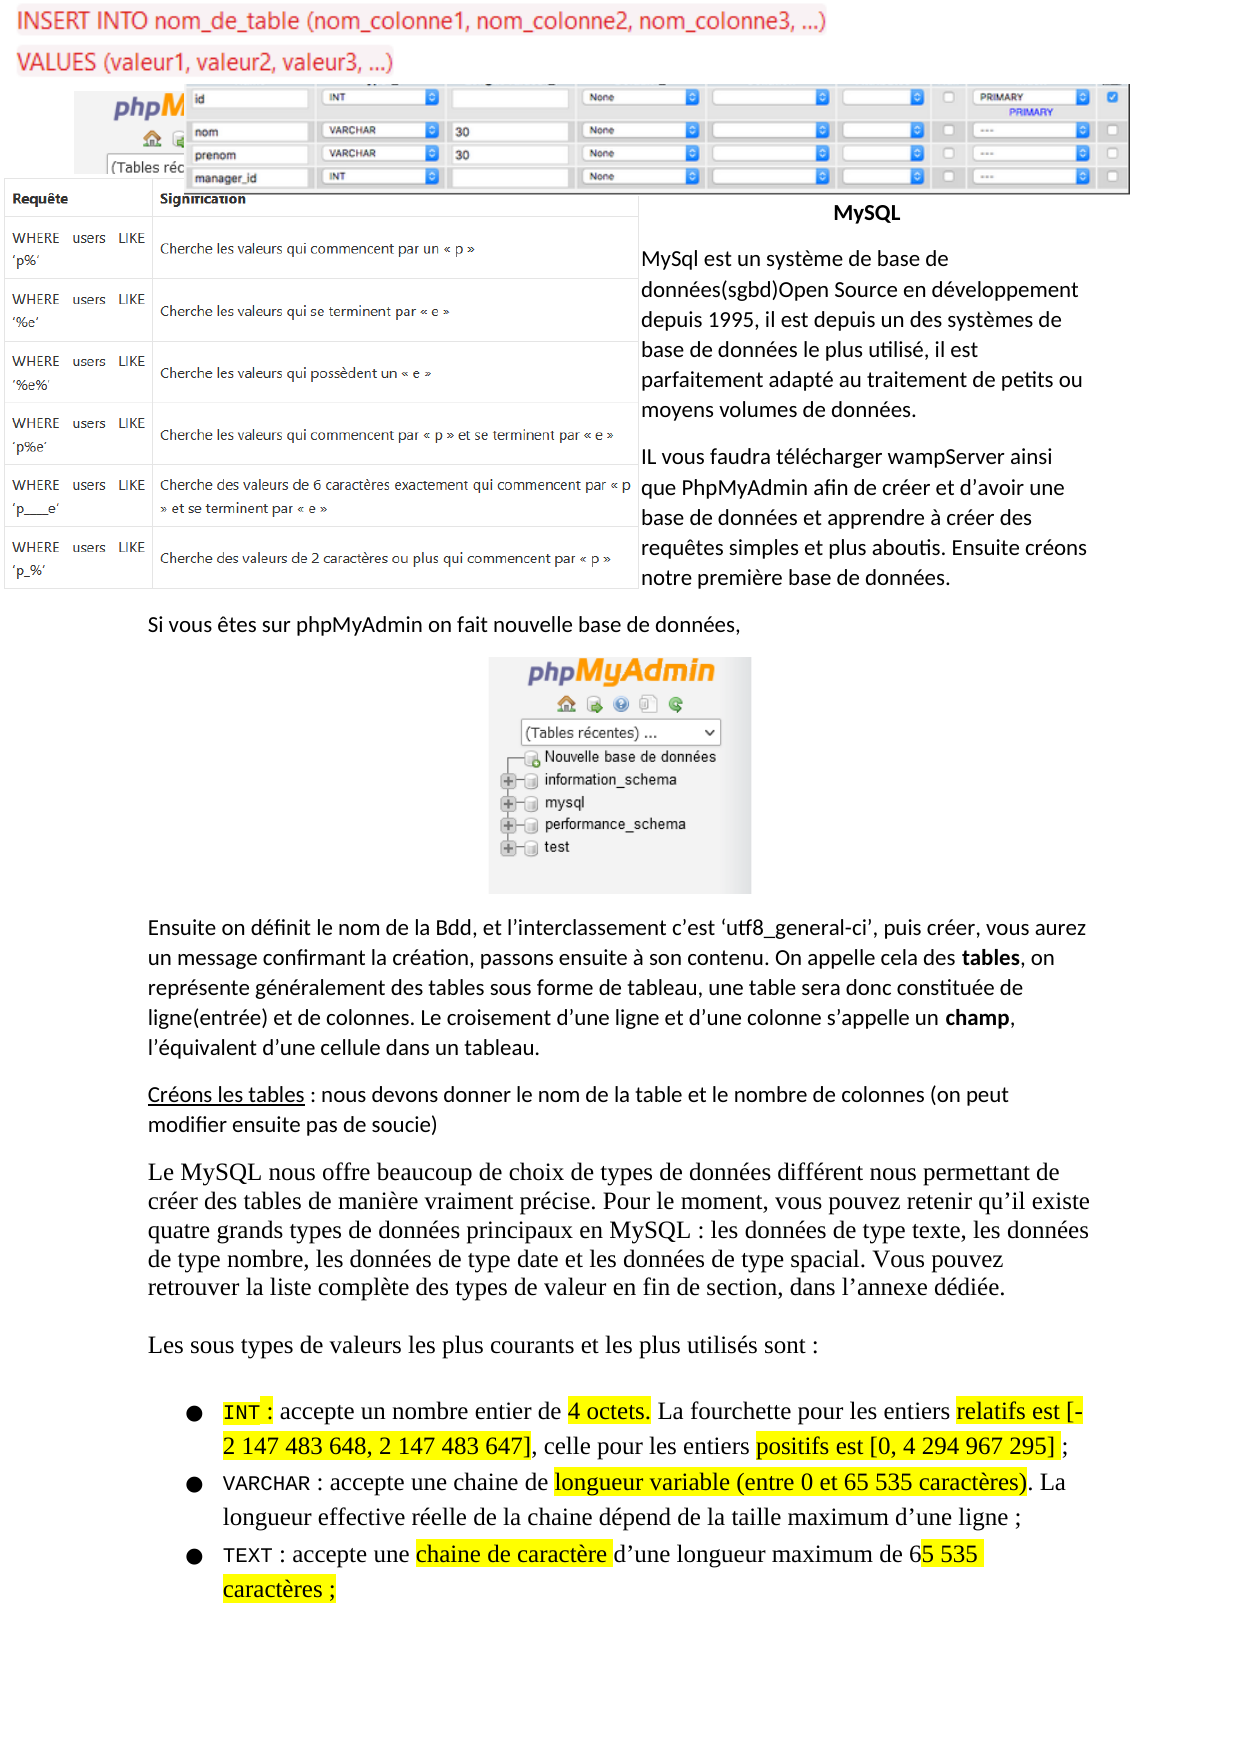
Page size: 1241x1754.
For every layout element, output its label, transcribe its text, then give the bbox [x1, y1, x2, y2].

picture [488, 657, 752, 894]
text MySQL [641, 196, 1093, 226]
list TEXT : accepte une chaine de caractère d’une longueur maximum de 65 535 caractères ; [185, 1531, 1093, 1603]
list INT : accepte un nombre entier de 4 octets. La fourchette pour les entiers relatifs est [-2 147 483 648, 2 147 483 647], celle pour les entiers positifs est [0, 4 294 967 295] ; [185, 1388, 1093, 1460]
text MySql est un système de base de données(sgbd)Open Source en développement depuis 1995, il est depuis un des systèmes de base de données le plus utilisé, il est parfaitement adapté au traitement de petits ou moyens volumes de données. [641, 244, 1093, 423]
picture [0, 0, 1130, 591]
text IL vous faudra télécharger wampServer ainsi que PhpMyAdmin afin de créer et d’avoir une base de données et apprendre à créer des requêtes simples et plus aboutis. Ensuite créons notre première base de données. [641, 442, 1093, 591]
text Les sous types de valeurs les plus courants et les plus utilisés sont : [148, 1330, 1093, 1359]
text Créons les tables : nous devons donner le nom de la table et le nombre de colonnes (on peut modifier ensuite pas de soucie) [148, 1080, 1093, 1138]
text Si vous êtes sur phpMyAdmin on fait nouvelle base de données, [148, 610, 1093, 638]
list VARCHAR : accepte une chaine de longueur variable (entre 0 et 65 535 caractères). La longueur effective réelle de la chaine dépend de la taille maximum d’une ligne ; [185, 1460, 1093, 1531]
text Ensuite on définit le nom de la Bdd, et l’interclassement c’est ‘utf8_general-ci’, puis créer, vous aurez un message confirmant la création, passons ensuite à son contenu. On appelle cela des tables, on représente généralement des tables sous forme de tableau, une table sera donc constituée de ligne(entrée) et de colonnes. Le croisement d’une ligne et d’une colonne s’appelle un champ, l’équivalent d’une cellule dans un tableau. [148, 913, 1093, 1061]
text Le MySQL nous offre beaucoup de choix de types de données différent nous permettant de créer des tables de manière vraiment précise. Pour le moment, vous pouvez retenir qu’il existe quatre grands types de données principaux en MySQL : les données de type texte, les données de type nombre, les données de type date et les données de type spacial. Vous pouvez retrouver la liste complète des types de valeur en fin de section, dans l’annexe dédiée. [148, 1157, 1093, 1301]
